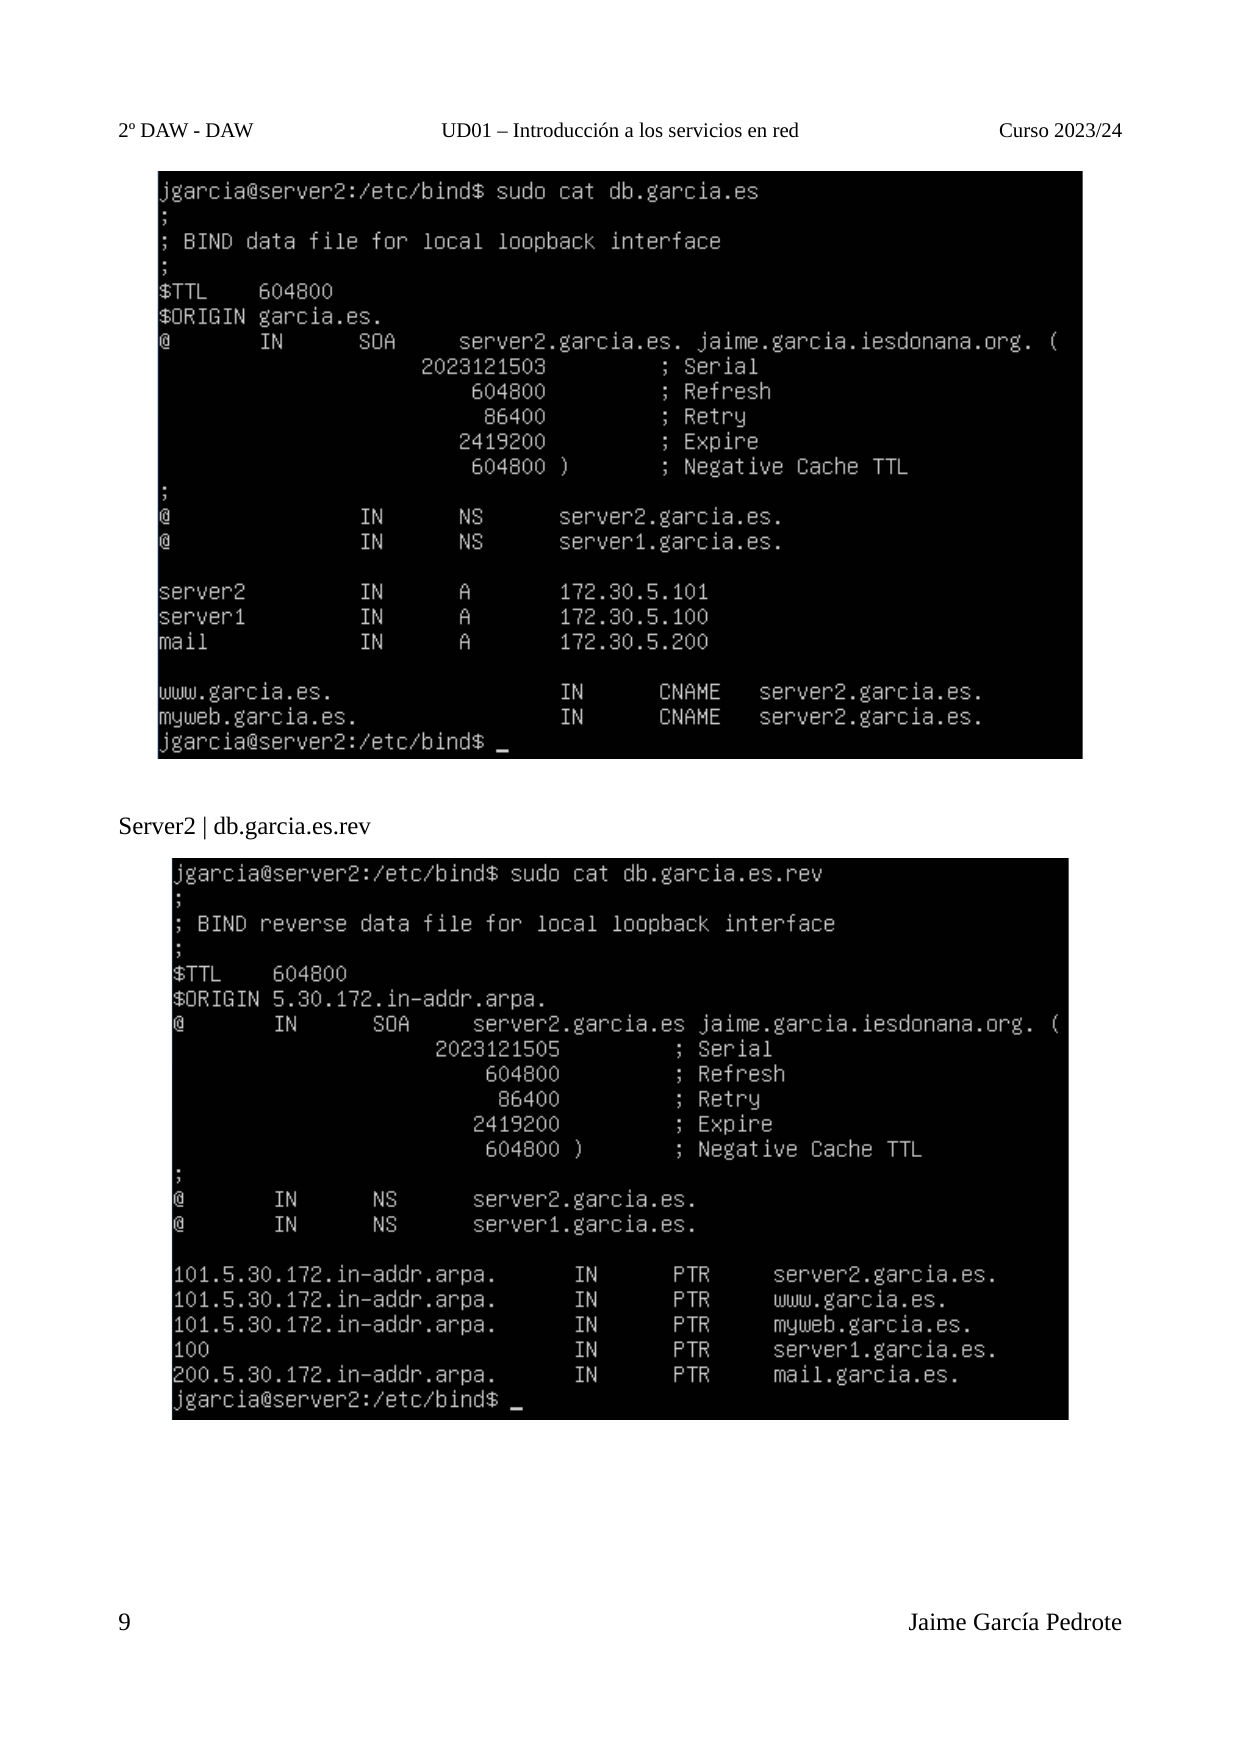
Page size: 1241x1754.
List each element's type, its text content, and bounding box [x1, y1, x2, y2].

picture [171, 858, 1069, 1420]
picture [157, 171, 1083, 759]
text Server2 | db.garcia.es.rev [118, 811, 1122, 840]
